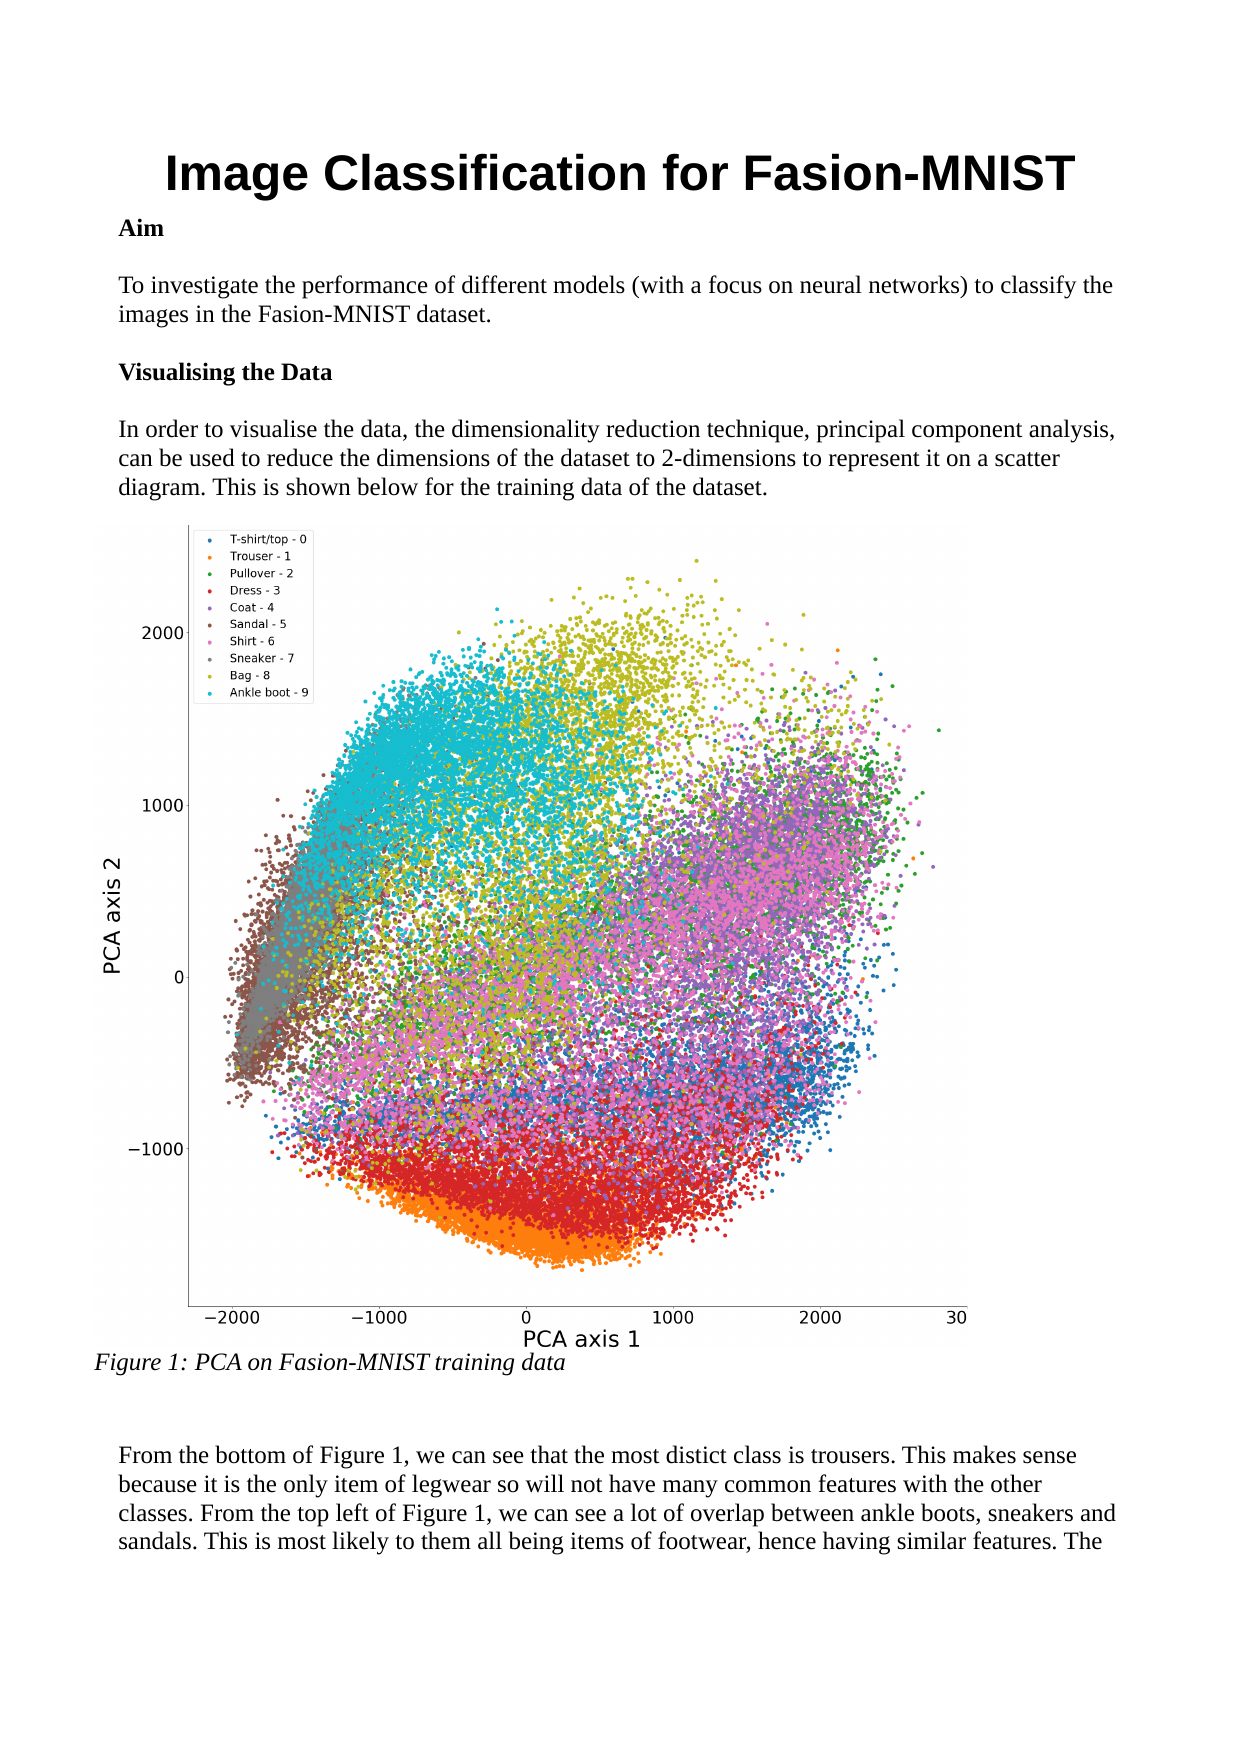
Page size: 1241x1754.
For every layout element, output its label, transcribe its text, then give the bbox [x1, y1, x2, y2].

text To investigate the performance of different models (with a focus on neural networks) to classify the images in the Fasion-MNIST dataset. [118, 271, 1122, 328]
text Figure 1: PCA on Fasion-MNIST training data [94, 526, 1201, 1376]
text In order to visualise the data, the dimensionality reduction technique, principal component analysis, can be used to reduce the dimensions of the dataset to 2-dimensions to represent it on a scatter diagram. This is shown below for the training data of the dataset. [118, 414, 1122, 501]
text From the bottom of Figure 1, we can see that the most distict class is trousers. This makes sense because it is the only item of legwear so will not have many common features with the other classes. From the top left of Figure 1, we can see a lot of overlap between ankle boots, sneakers and sandals. This is most likely to them all being items of footwear, hence having similar features. The [118, 1440, 1122, 1555]
picture [94, 525, 968, 1348]
text Aim [118, 213, 1122, 242]
text Visualising the Data [118, 357, 1122, 386]
title Image Classification for Fasion-MNIST [118, 143, 1122, 201]
